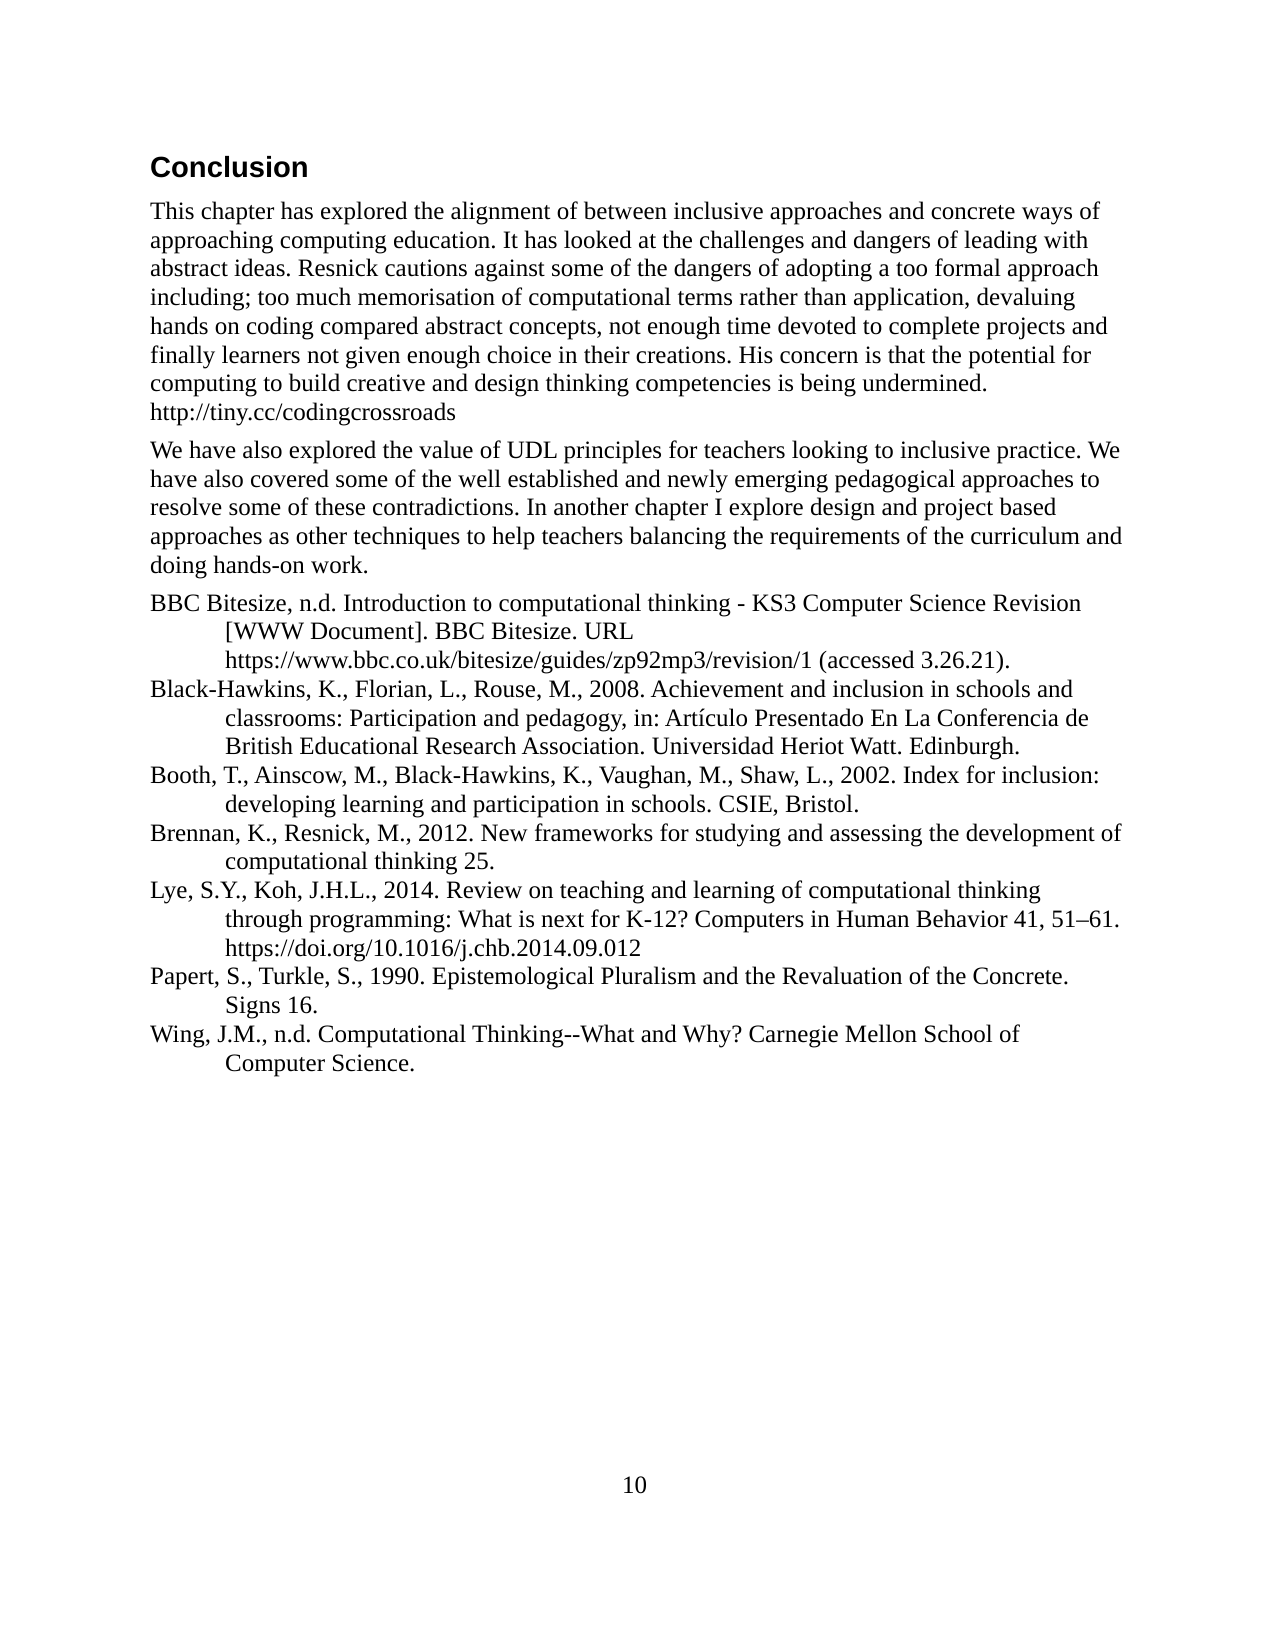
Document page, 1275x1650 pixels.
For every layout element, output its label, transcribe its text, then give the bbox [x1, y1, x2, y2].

text This chapter has explored the alignment of between inclusive approaches and concrete ways of approaching computing education. It has looked at the challenges and dangers of leading with abstract ideas. Resnick cautions against some of the dangers of adopting a too formal approach including; too much memorisation of computational terms rather than application, devaluing hands on coding compared abstract concepts, not enough time devoted to complete projects and finally learners not given enough choice in their creations. His concern is that the potential for computing to build creative and design thinking competencies is being undermined. http://tiny.cc/codingcrossroads [150, 196, 1125, 426]
text We have also explored the value of UDL principles for teachers looking to inclusive practice. We have also covered some of the well established and newly emerging pedagogical approaches to resolve some of these contradictions. In another chapter I explore design and project based approaches as other techniques to help teachers balancing the requirements of the curriculum and doing hands-on work. [150, 435, 1125, 579]
subtitle Conclusion [150, 150, 1125, 183]
text Lye, S.Y., Koh, J.H.L., 2014. Review on teaching and learning of computational thinking through programming: What is next for K-12? Computers in Human Behavior 41, 51–61. https://doi.org/10.1016/j.chb.2014.09.012 [150, 875, 1125, 961]
text BBC Bitesize, n.d. Introduction to computational thinking - KS3 Computer Science Revision [WWW Document]. BBC Bitesize. URL https://www.bbc.co.uk/bitesize/guides/zp92mp3/revision/1 (accessed 3.26.21). [150, 588, 1125, 674]
text Wing, J.M., n.d. Computational Thinking--What and Why? Carnegie Mellon School of Computer Science. [150, 1019, 1125, 1076]
text Booth, T., Ainscow, M., Black-Hawkins, K., Vaughan, M., Shaw, L., 2002. Index for inclusion: developing learning and participation in schools. CSIE, Bristol. [150, 760, 1125, 818]
text Papert, S., Turkle, S., 1990. Epistemological Pluralism and the Revaluation of the Concrete. Signs 16. [150, 961, 1125, 1019]
text Brennan, K., Resnick, M., 2012. New frameworks for studying and assessing the development of computational thinking 25. [150, 818, 1125, 875]
text Black-Hawkins, K., Florian, L., Rouse, M., 2008. Achievement and inclusion in schools and classrooms: Participation and pedagogy, in: Artículo Presentado En La Conferencia de British Educational Research Association. Universidad Heriot Watt. Edinburgh. [150, 674, 1125, 760]
